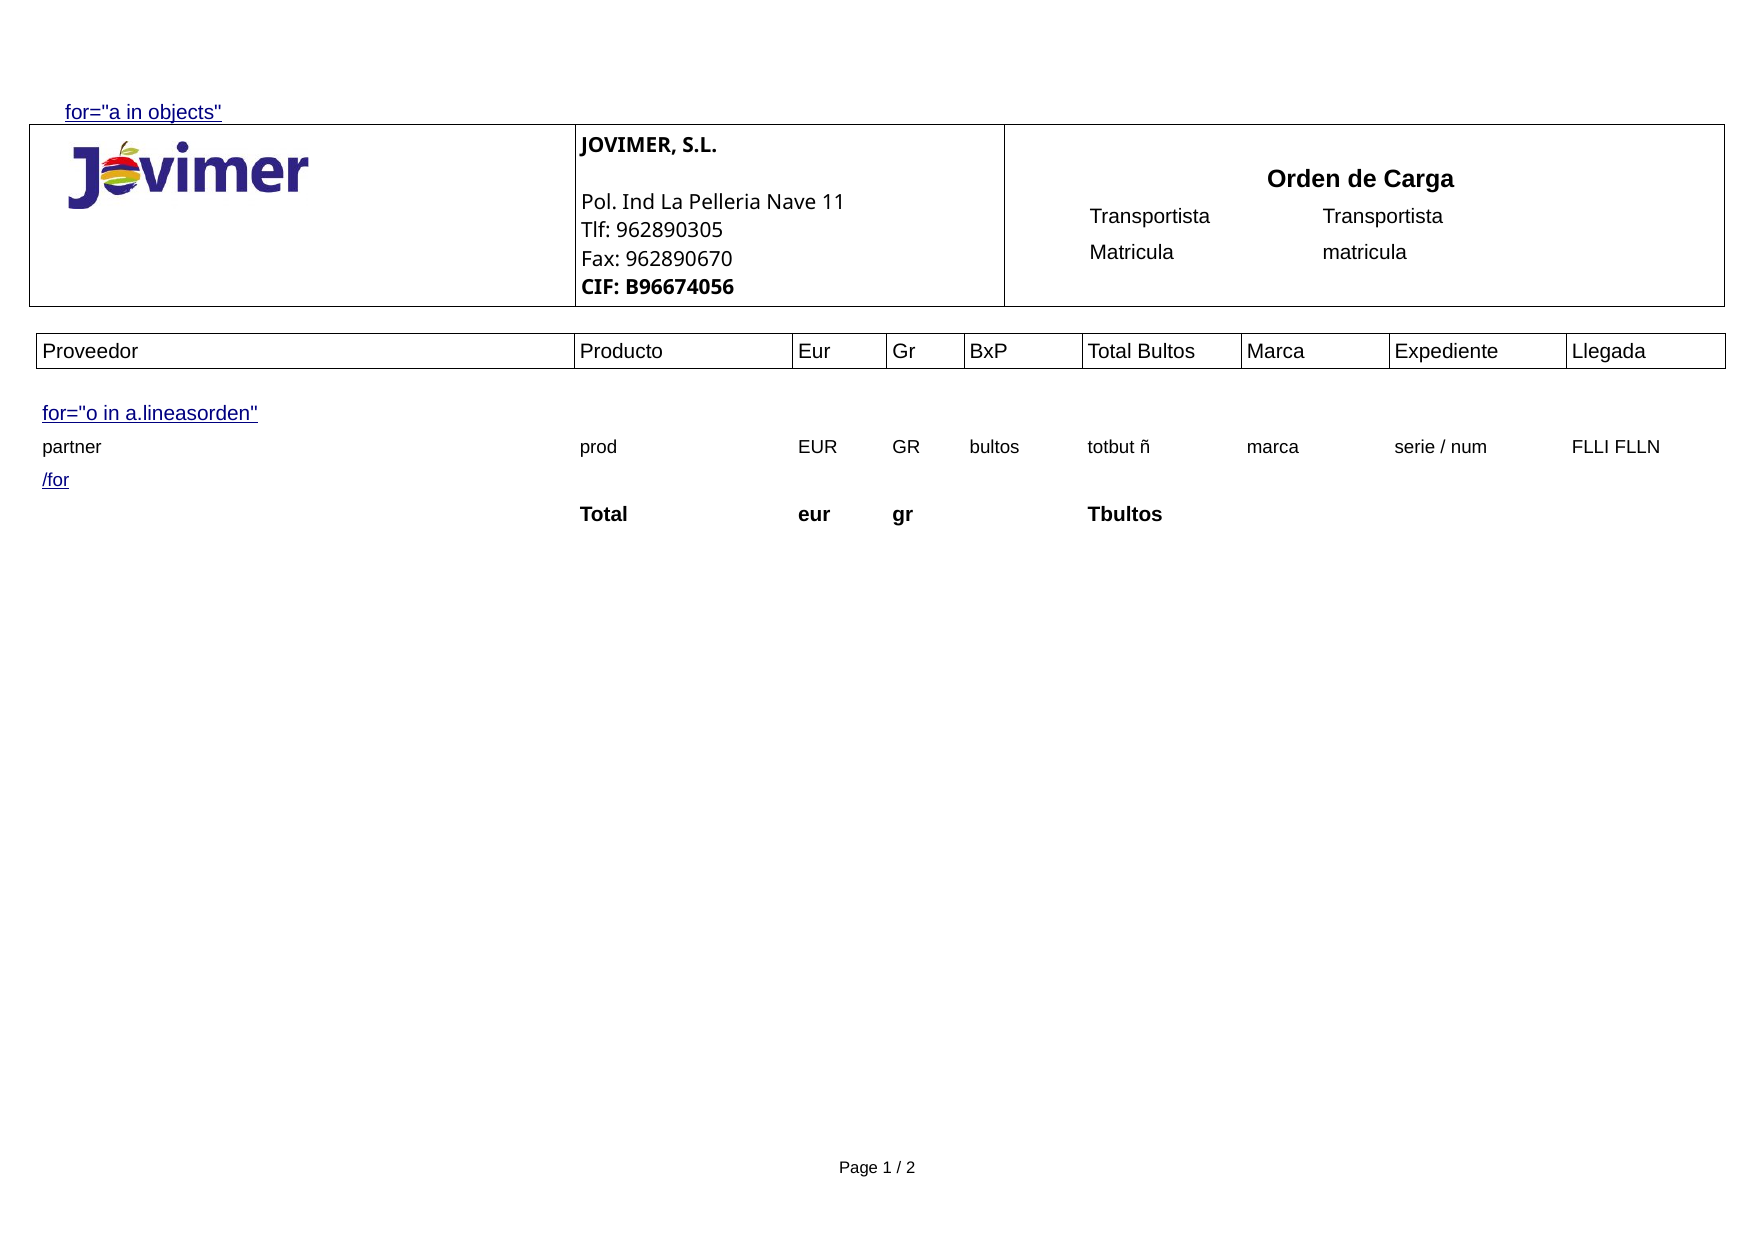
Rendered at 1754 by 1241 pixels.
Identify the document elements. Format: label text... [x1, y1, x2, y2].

table_cell [285, 463, 574, 496]
table_header Gr [887, 334, 964, 368]
table_header Orden de Carga [1010, 159, 1718, 199]
table_cell [179, 463, 285, 496]
table_cell FLLI FLLN [1566, 430, 1725, 463]
table_header Proveedor [37, 334, 574, 368]
table_cell Tbultos [1082, 496, 1241, 532]
table_cell serie / num [1389, 430, 1566, 463]
table_header [30, 125, 575, 306]
table_cell partner [36, 430, 574, 463]
table_cell [36, 532, 1725, 567]
table_cell [179, 496, 285, 532]
table_header Total Bultos [1083, 334, 1241, 368]
table_cell [964, 496, 1082, 532]
table_header [1005, 125, 1724, 306]
table_cell bultos [964, 430, 1082, 463]
table_cell EUR [792, 430, 886, 463]
table_cell [36, 496, 178, 532]
table_header BxP [965, 334, 1082, 368]
table_cell matricula [1316, 234, 1718, 269]
table_header Eur [793, 334, 886, 368]
table_header Llegada [1567, 334, 1725, 368]
table_cell Transportista [1010, 199, 1316, 234]
table_cell [964, 463, 1082, 496]
table_cell [1566, 496, 1725, 532]
table_header for="o in a.lineasorden" [36, 395, 1725, 430]
table_cell [1241, 463, 1389, 496]
table_cell [1389, 496, 1566, 532]
table_cell [1566, 463, 1725, 496]
table_cell [1082, 463, 1241, 496]
table_cell [792, 463, 886, 496]
table_cell Total [574, 496, 792, 532]
table_cell totbut ñ [1082, 430, 1241, 463]
table_header Marca [1242, 334, 1389, 368]
table_cell [886, 463, 964, 496]
table_cell prod [574, 430, 792, 463]
table_cell [1389, 463, 1566, 496]
table_cell gr [886, 496, 964, 532]
table_cell Matricula [1010, 234, 1316, 269]
table_cell /for [36, 463, 178, 496]
table_header JOVIMER, S.L. Pol. Ind La Pelleria Nave 11 Tlf: 962890305 Fax: 962890670 CIF: B96674056 [576, 125, 1004, 306]
table_cell [574, 463, 792, 496]
table_cell eur [792, 496, 886, 532]
table_cell Transportista [1316, 199, 1718, 234]
text for="a in objects" [65, 100, 1689, 124]
table_cell GR [886, 430, 964, 463]
table_cell [1241, 496, 1389, 532]
picture [68, 141, 309, 209]
table_header Producto [575, 334, 792, 368]
table_cell marca [1241, 430, 1389, 463]
table_header Expediente [1390, 334, 1566, 368]
table_cell [285, 496, 574, 532]
